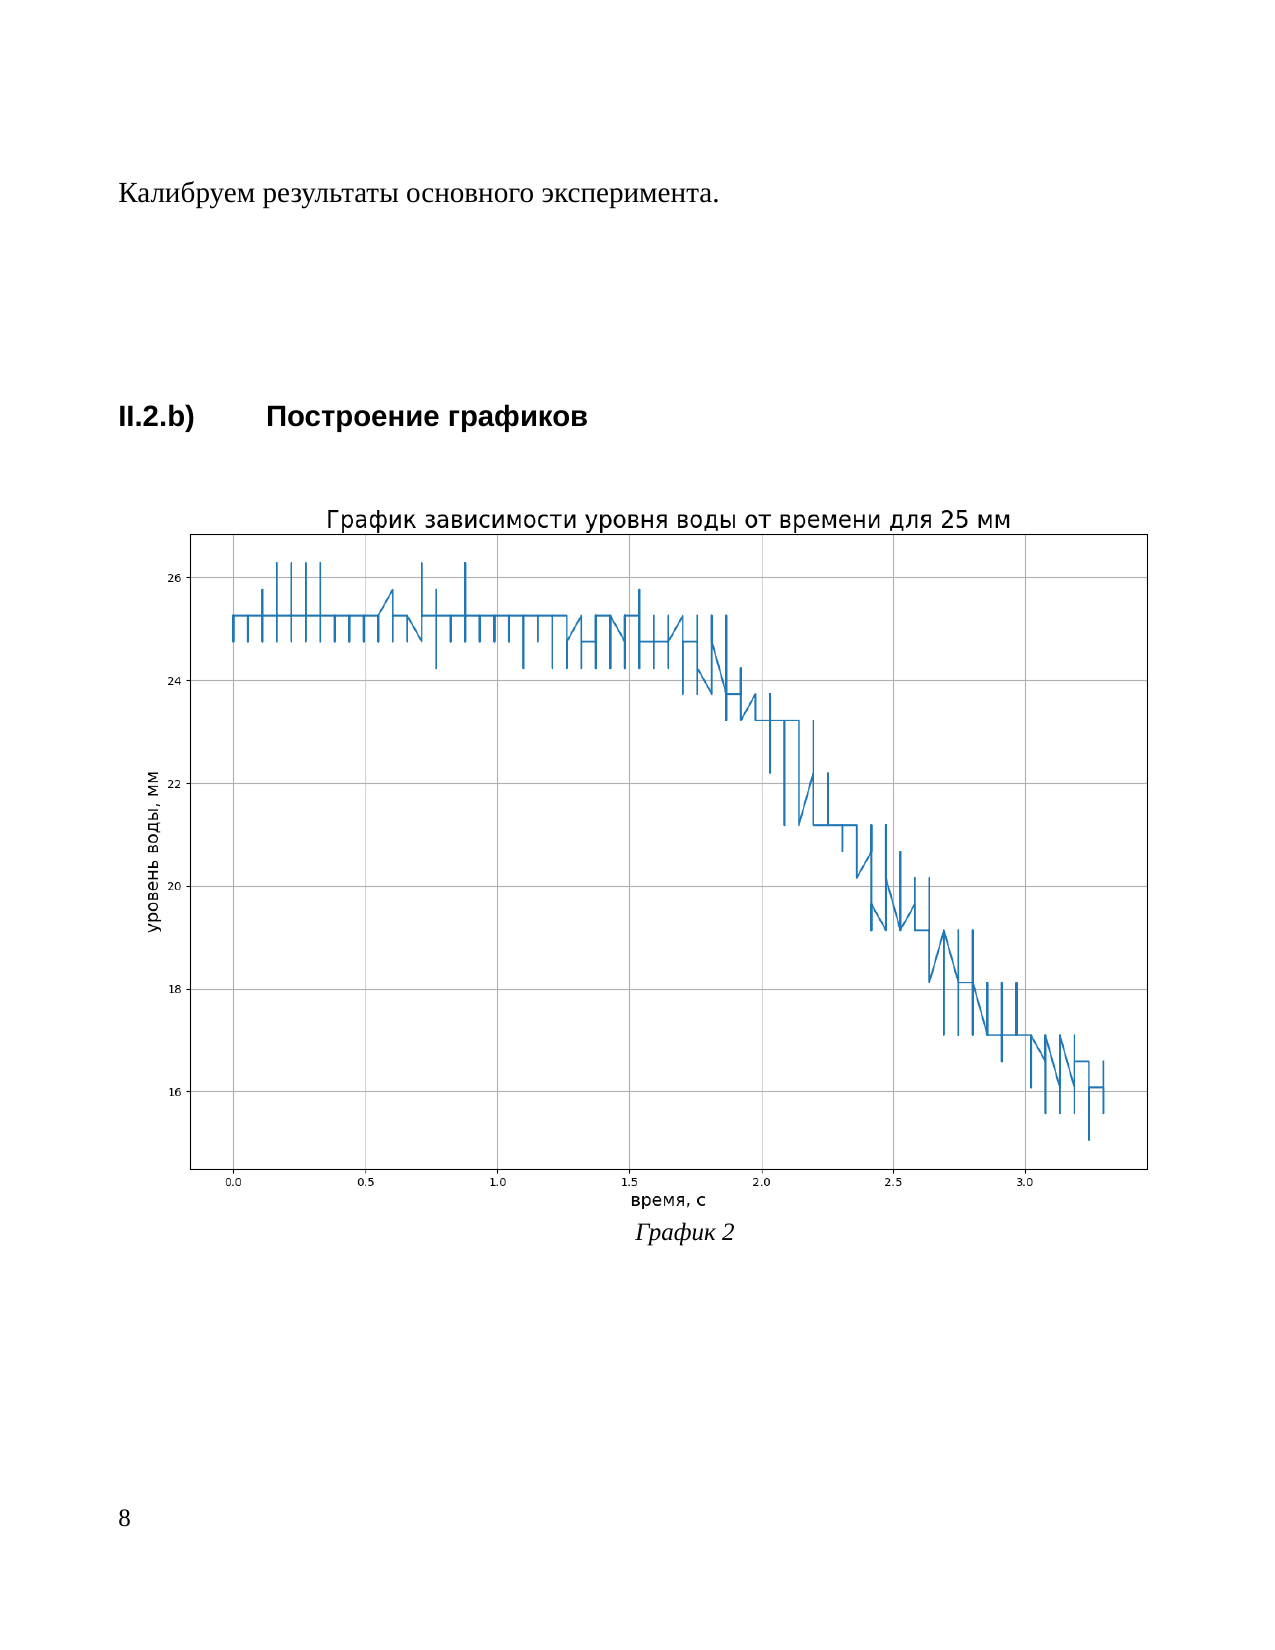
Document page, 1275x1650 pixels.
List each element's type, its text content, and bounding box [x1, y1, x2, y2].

text График 2 [118, 486, 1180, 1246]
picture [129, 486, 1169, 1218]
text Калибруем результаты основного эксперимента. [118, 176, 1157, 209]
subtitle Построение графиков [118, 399, 1157, 433]
